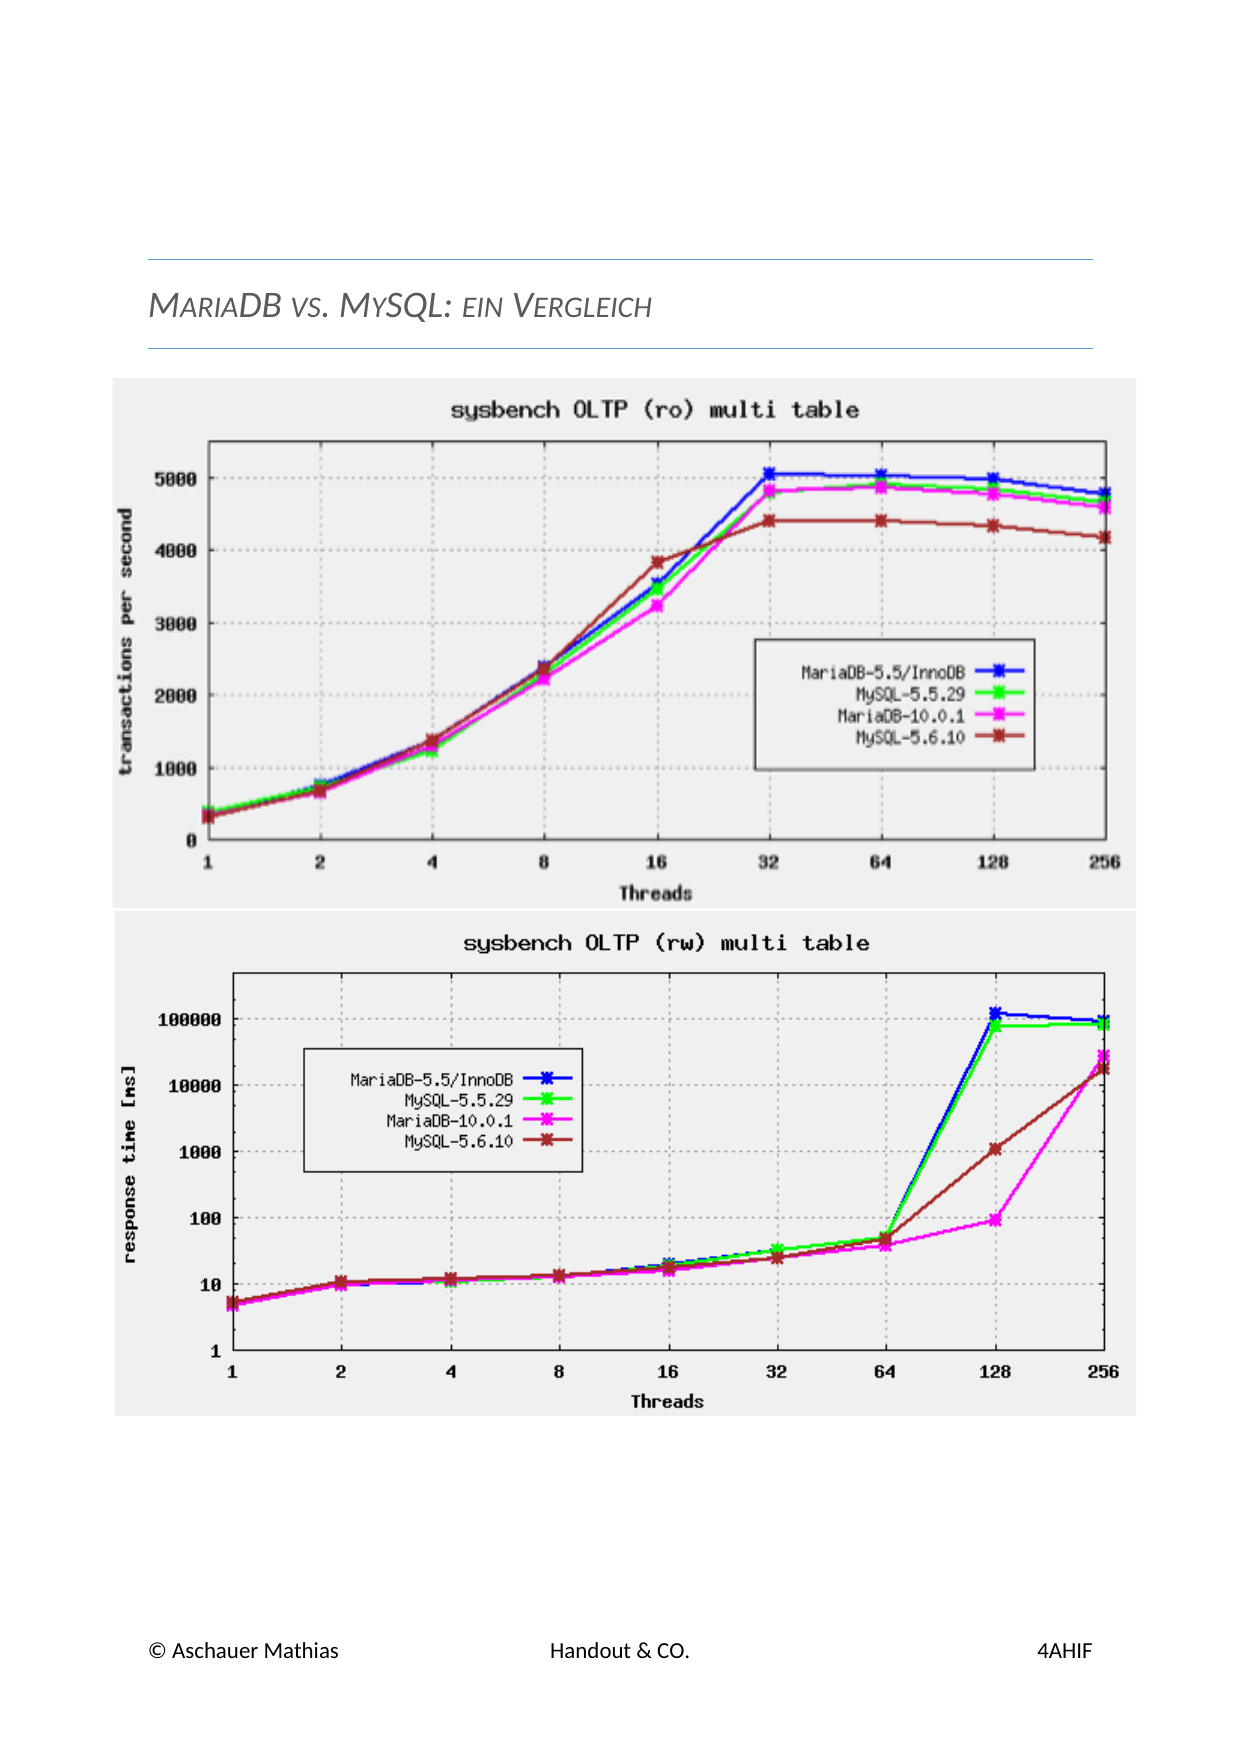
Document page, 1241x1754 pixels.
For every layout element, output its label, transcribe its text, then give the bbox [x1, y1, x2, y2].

text MariaDB vs. MySQL: ein Vergleich [148, 260, 1093, 348]
